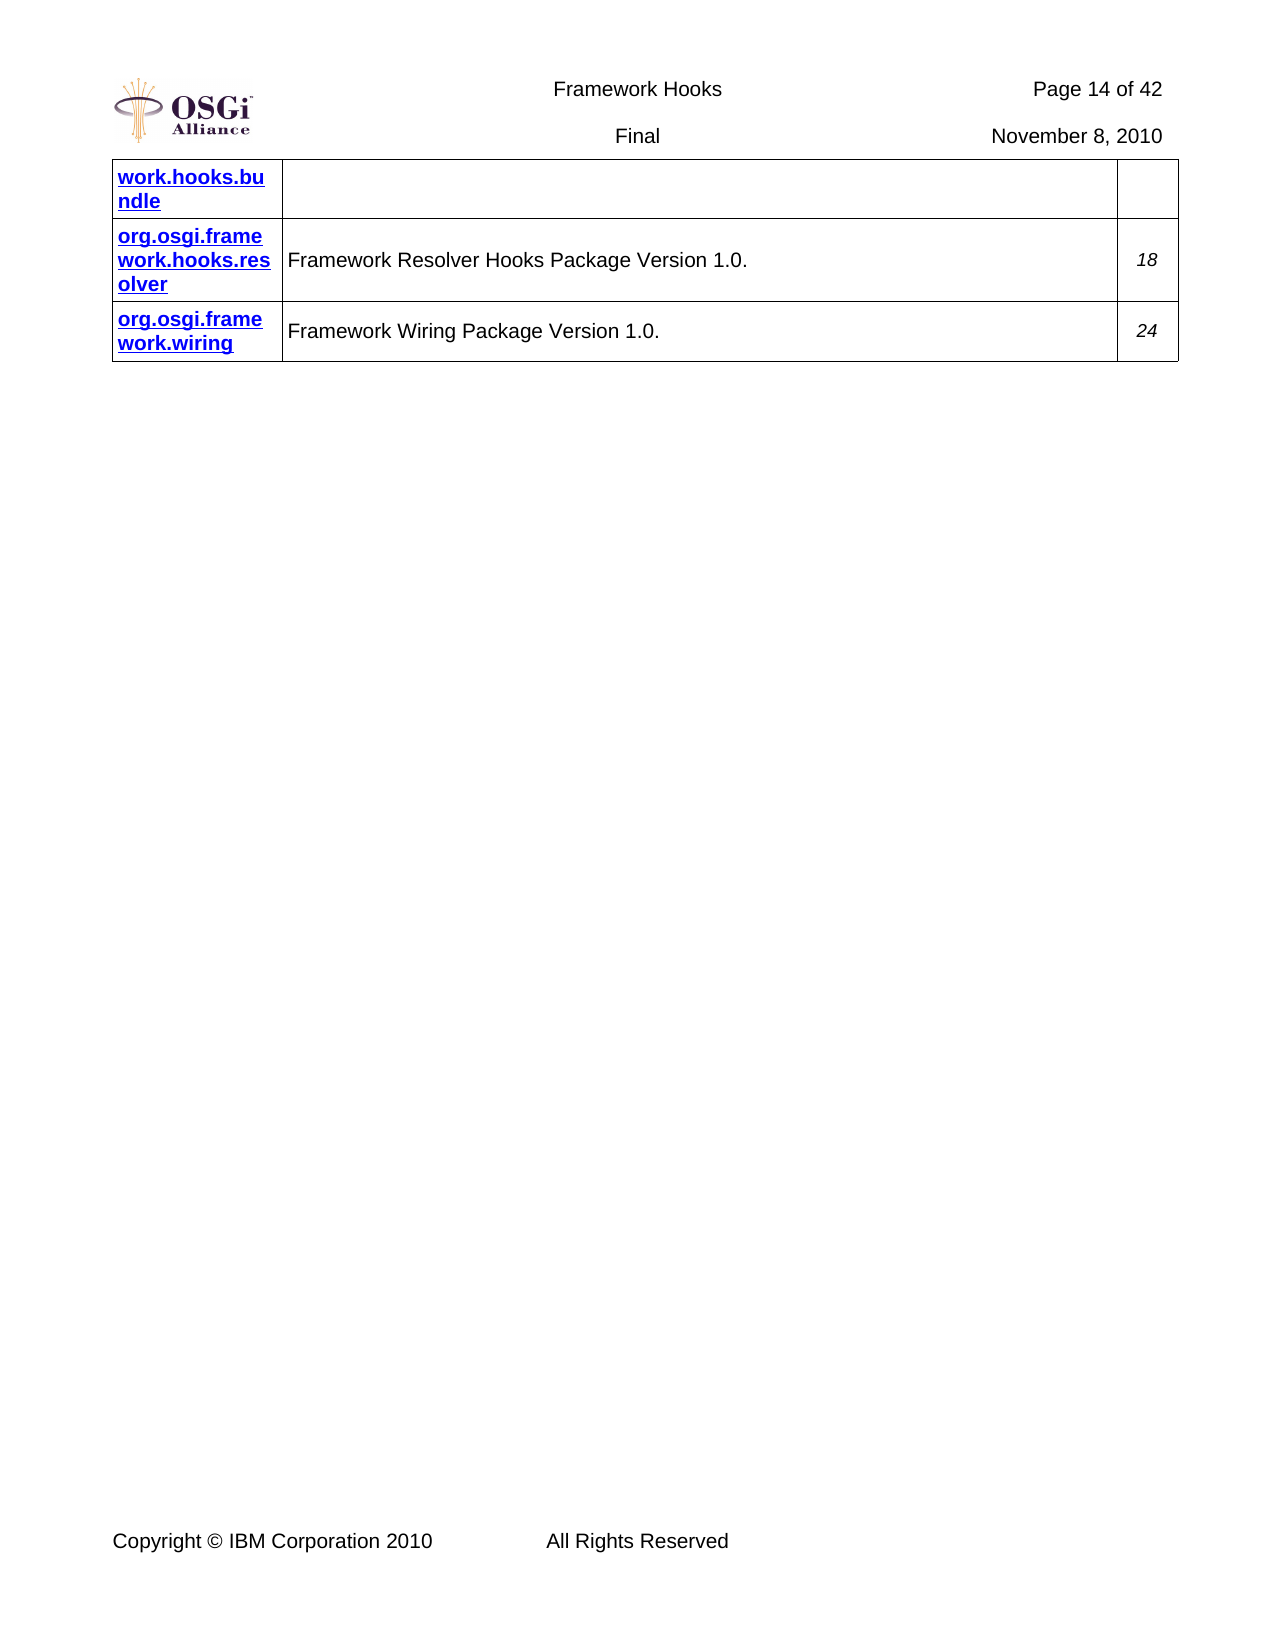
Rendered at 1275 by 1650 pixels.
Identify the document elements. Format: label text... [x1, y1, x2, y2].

table_cell Framework Wiring Package Version 1.0. [283, 302, 1117, 361]
table_cell [283, 160, 1117, 218]
table_cell 18 [1118, 219, 1178, 301]
picture [114, 78, 254, 143]
table_cell work.hooks.bundle [113, 160, 282, 218]
table_cell org.osgi.framework.hooks.resolver [113, 219, 282, 301]
table_cell 24 [1118, 302, 1178, 361]
table_cell [1118, 160, 1178, 218]
table_cell Framework Resolver Hooks Package Version 1.0. [283, 219, 1117, 301]
table_cell org.osgi.framework.wiring [113, 302, 282, 361]
